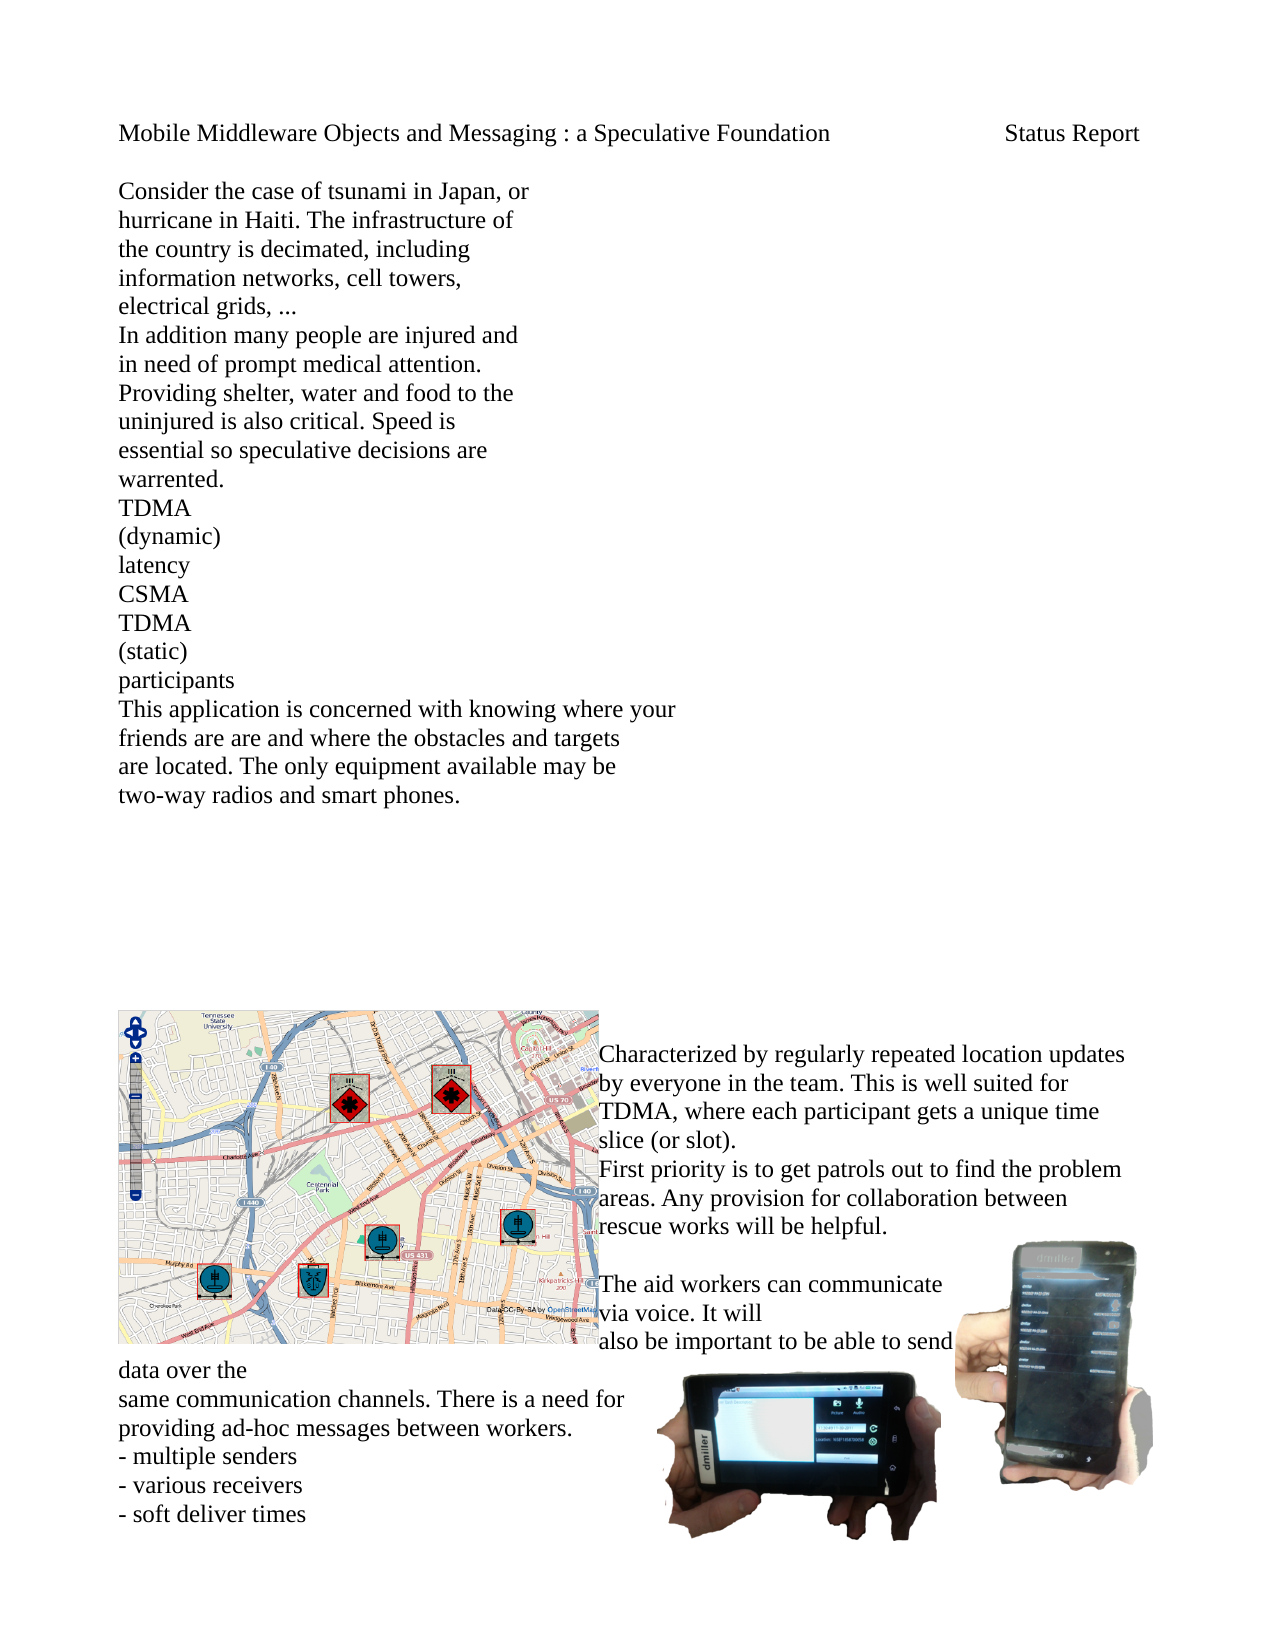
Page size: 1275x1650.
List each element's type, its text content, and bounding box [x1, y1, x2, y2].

text (static) [118, 636, 1157, 665]
text [941, 1441, 955, 1470]
picture [118, 1010, 599, 1344]
text hurricane in Haiti. The infrastructure of [118, 205, 1157, 234]
text (dynamic) [118, 521, 1157, 550]
text The aid workers can communicate via voice. It will [599, 1269, 955, 1326]
text friends are are and where the obstacles and targets [118, 723, 1157, 751]
text uninjured is also critical. Speed is [118, 406, 1157, 435]
text rescue works will be helpful. [599, 1211, 1157, 1240]
text TDMA [118, 493, 1157, 521]
text the country is decimated, including [118, 234, 1157, 263]
text providing ad-hoc messages between workers. [118, 1413, 657, 1441]
text are located. The only equipment available may be [118, 751, 1157, 780]
text TDMA, where each participant gets a unique time [599, 1096, 1157, 1125]
text - soft deliver times [118, 1499, 657, 1528]
text First priority is to get patrols out to find the problem [599, 1154, 1157, 1183]
text by everyone in the team. This is well suited for [599, 1068, 1157, 1096]
text also be important to be able to send data over the [118, 1326, 955, 1384]
picture [657, 1366, 941, 1541]
text two-way radios and smart phones. [118, 780, 1157, 809]
text TDMA [118, 608, 1157, 636]
text This application is concerned with knowing where your [118, 694, 1157, 723]
text electrical grids, ... [118, 291, 1157, 320]
text [941, 1470, 1157, 1499]
picture [955, 1240, 1153, 1491]
text Providing shelter, water and food to the [118, 378, 1157, 406]
text In addition many people are injured and [118, 320, 1157, 349]
text Characterized by regularly repeated location updates [599, 1039, 1157, 1068]
text - multiple senders [118, 1441, 657, 1470]
text participants [118, 665, 1157, 694]
text - various receivers [118, 1470, 657, 1499]
text areas. Any provision for collaboration between [599, 1183, 1157, 1211]
text CSMA [118, 579, 1157, 608]
text [941, 1499, 1157, 1528]
text warrented. [118, 464, 1157, 493]
text information networks, cell towers, [118, 263, 1157, 291]
text latency [118, 550, 1157, 579]
text slice (or slot). [599, 1125, 1157, 1154]
text Consider the case of tsunami in Japan, or [118, 176, 1157, 205]
text in need of prompt medical attention. [118, 349, 1157, 378]
text same communication channels. There is a need for [118, 1384, 657, 1413]
text essential so speculative decisions are [118, 435, 1157, 464]
